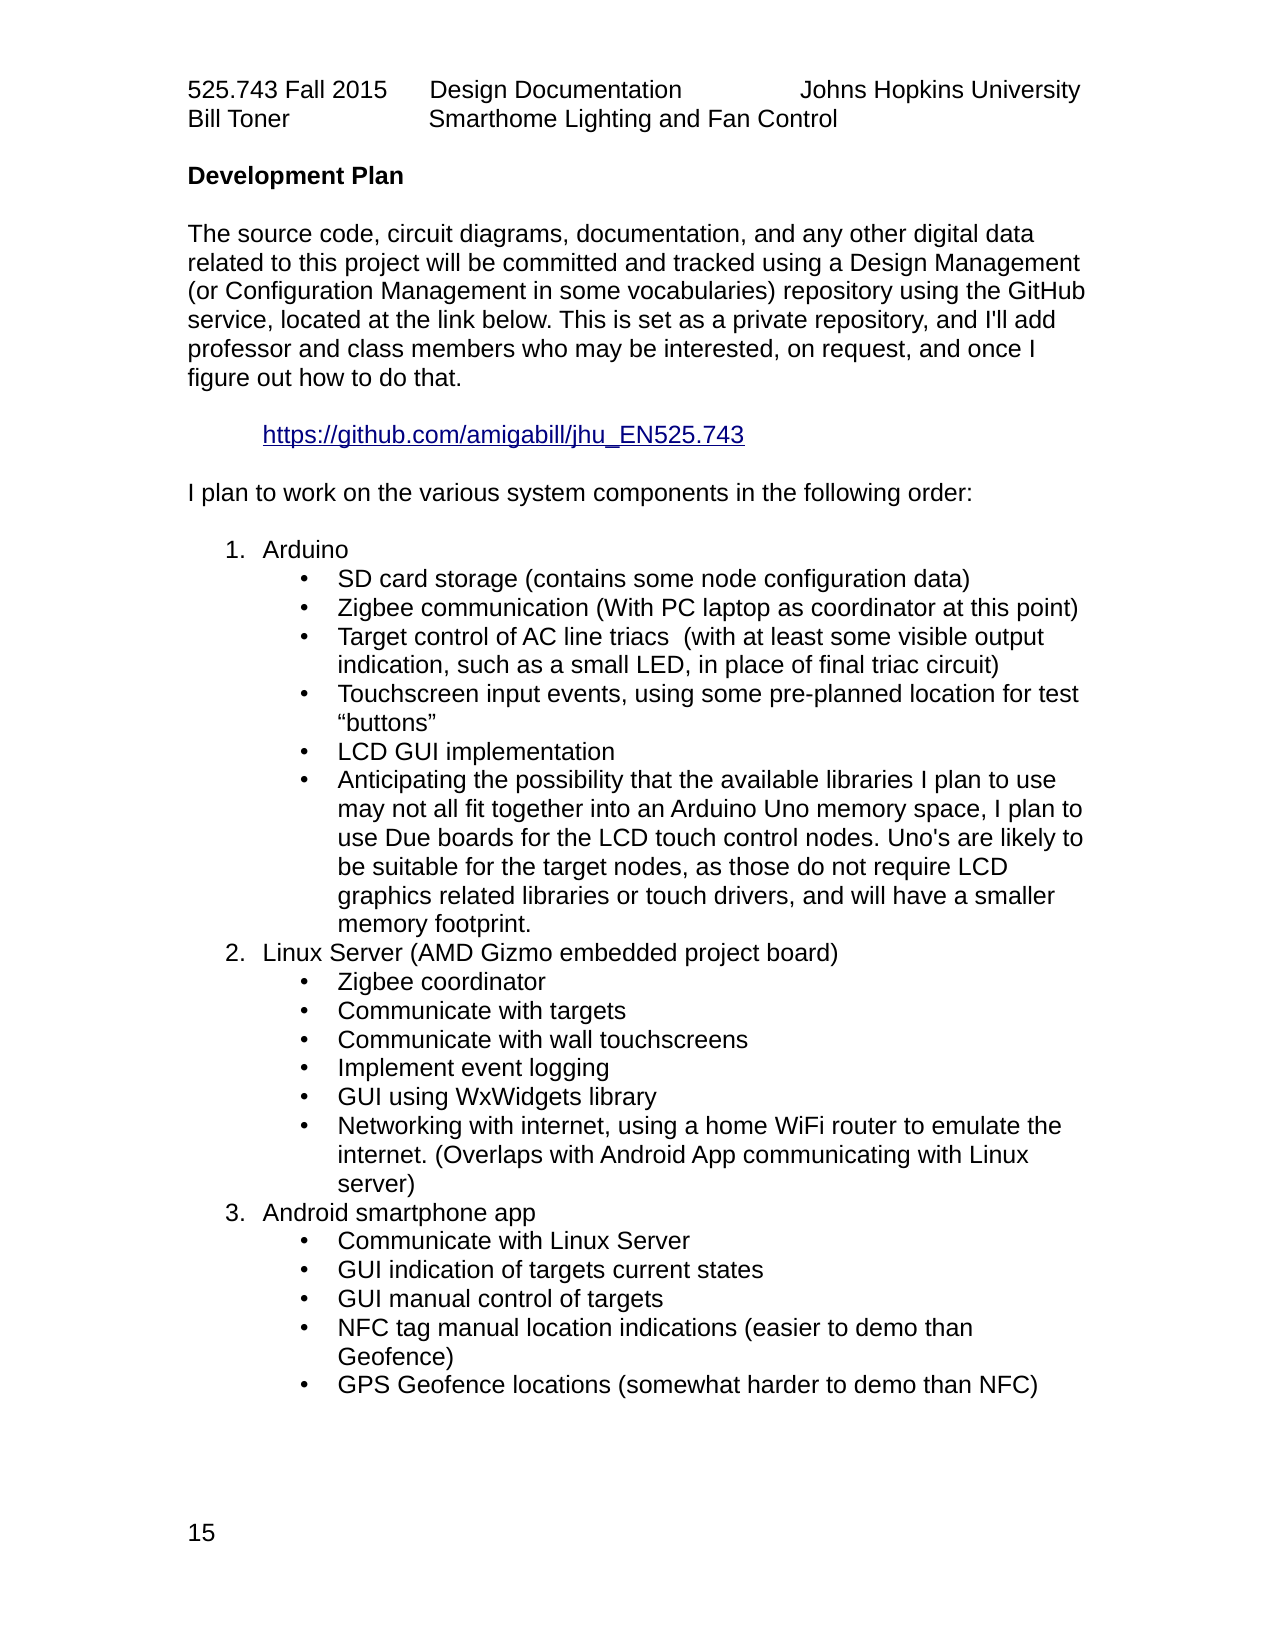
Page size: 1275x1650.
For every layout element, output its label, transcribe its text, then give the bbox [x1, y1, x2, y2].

list Implement event logging [300, 1053, 1087, 1082]
list Arduino [225, 535, 1087, 564]
list Networking with internet, using a home WiFi router to emulate the internet. (Overlaps with Android App communicating with Linux server) [300, 1111, 1087, 1197]
list GUI using WxWidgets library [300, 1082, 1087, 1111]
list SD card storage (contains some node configuration data) [300, 564, 1087, 593]
list Linux Server (AMD Gizmo embedded project board) [225, 938, 1087, 967]
list LCD GUI implementation [300, 737, 1087, 766]
list Communicate with wall touchscreens [300, 1024, 1087, 1053]
list Zigbee coordinator [300, 967, 1087, 996]
list Android smartphone app [225, 1197, 1087, 1226]
text I plan to work on the various system components in the following order: [187, 477, 1087, 506]
list GUI indication of targets current states [300, 1255, 1087, 1284]
text Development Plan [187, 161, 1087, 190]
list Touchscreen input events, using some pre-planned location for test “buttons” [300, 679, 1087, 737]
text https://github.com/amigabill/jhu_EN525.743 [262, 420, 1087, 449]
text The source code, circuit diagrams, documentation, and any other digital data related to this project will be committed and tracked using a Design Management (or Configuration Management in some vocabularies) repository using the GitHub service, located at the link below. This is set as a private repository, and I'll add professor and class members who may be interested, on request, and once I figure out how to do that. [187, 219, 1087, 391]
list GPS Geofence locations (somewhat harder to demo than NFC) [300, 1370, 1087, 1399]
list Anticipating the possibility that the available libraries I plan to use may not all fit together into an Arduino Uno memory space, I plan to use Due boards for the LCD touch control nodes. Uno's are likely to be suitable for the target nodes, as those do not require LCD graphics related libraries or touch drivers, and will have a smaller memory footprint. [300, 766, 1087, 938]
list Communicate with Linux Server [300, 1226, 1087, 1255]
list Zigbee communication (With PC laptop as coordinator at this point) [300, 593, 1087, 621]
list Target control of AC line triacs (with at least some visible output indication, such as a small LED, in place of final triac circuit) [300, 621, 1087, 679]
list GUI manual control of targets [300, 1284, 1087, 1313]
list Communicate with targets [300, 996, 1087, 1024]
list NFC tag manual location indications (easier to demo than Geofence) [300, 1313, 1087, 1370]
